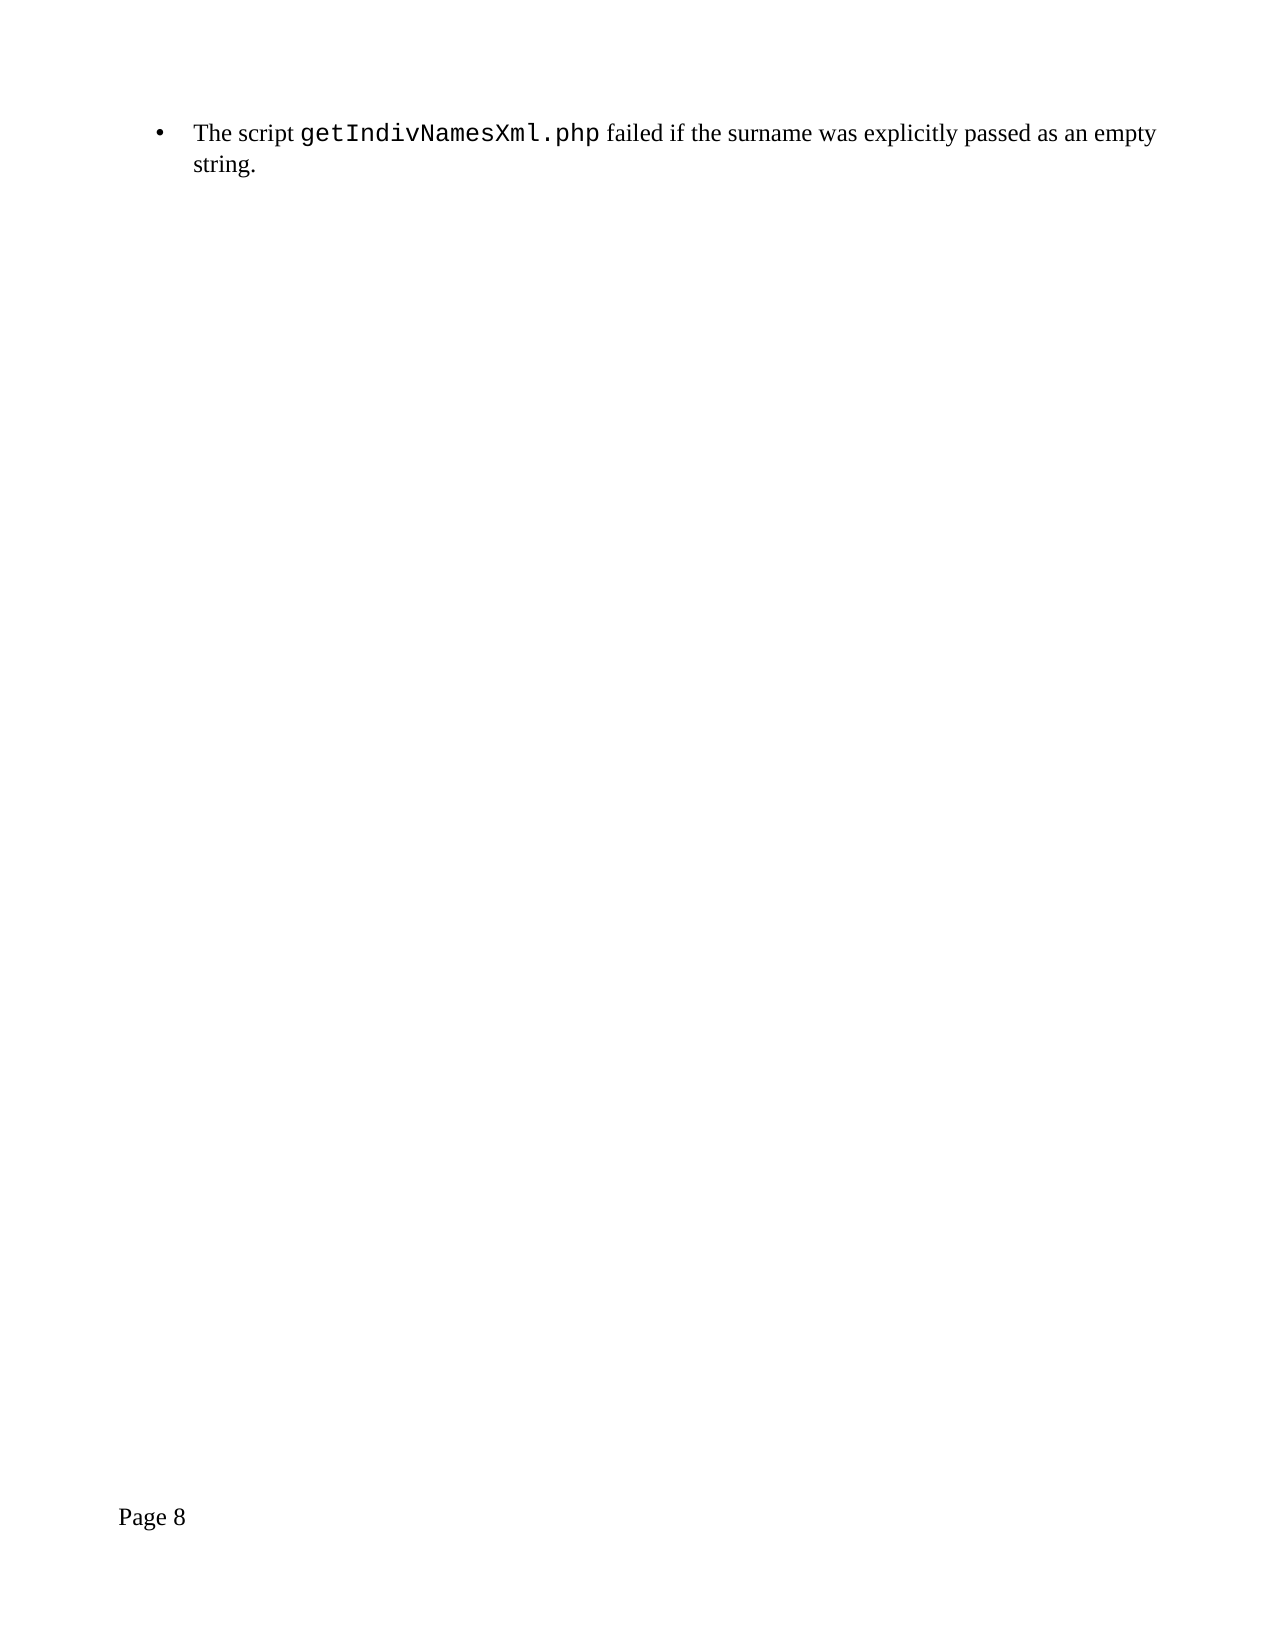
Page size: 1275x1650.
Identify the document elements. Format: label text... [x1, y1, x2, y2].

list The script getIndivNamesXml.php failed if the surname was explicitly passed as an empty string. [156, 118, 1157, 178]
